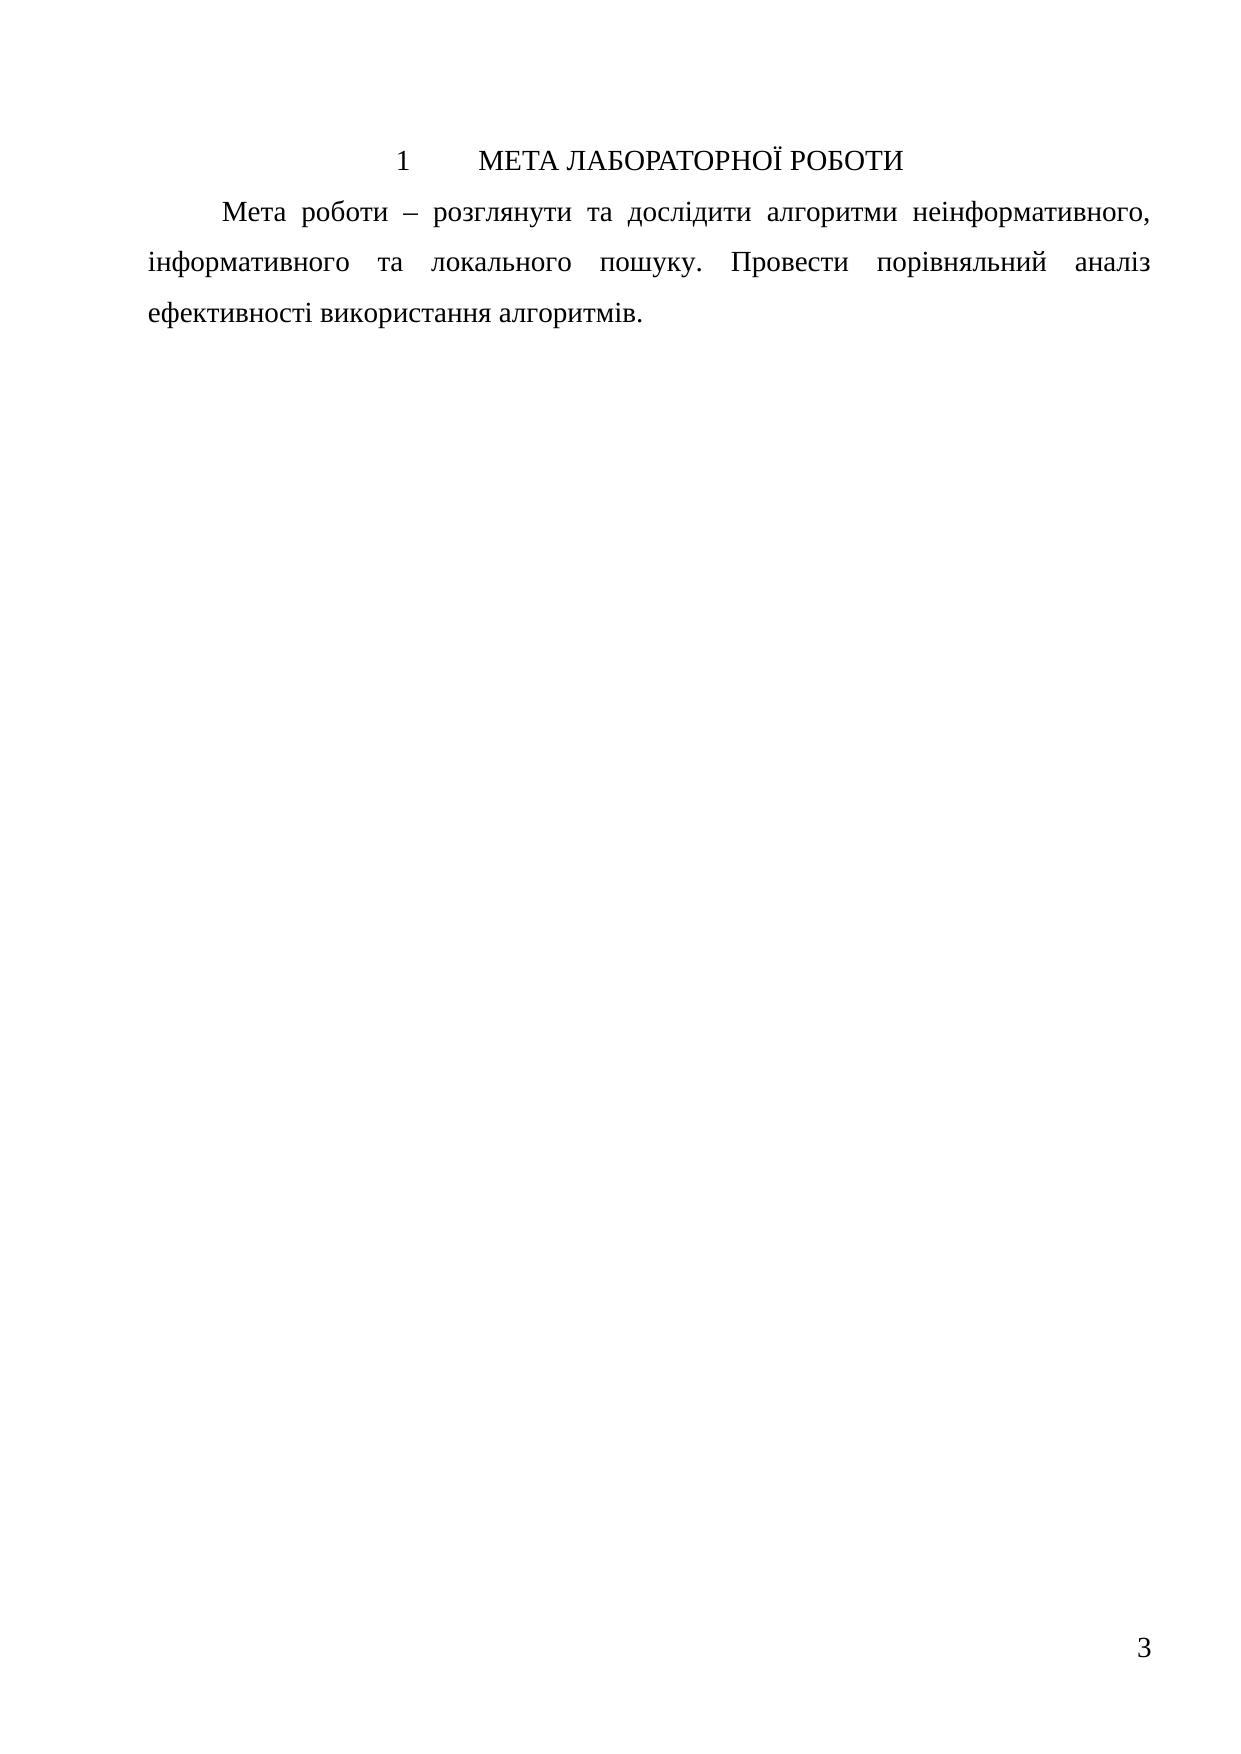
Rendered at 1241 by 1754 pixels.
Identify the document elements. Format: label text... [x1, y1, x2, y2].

subtitle Мета лабораторної роботи [148, 143, 1152, 177]
text Мета роботи – розглянути та дослідити алгоритми неінформативного, інформативного та локального пошуку. Провести порівняльний аналіз ефективності використання алгоритмів. [148, 194, 1152, 328]
